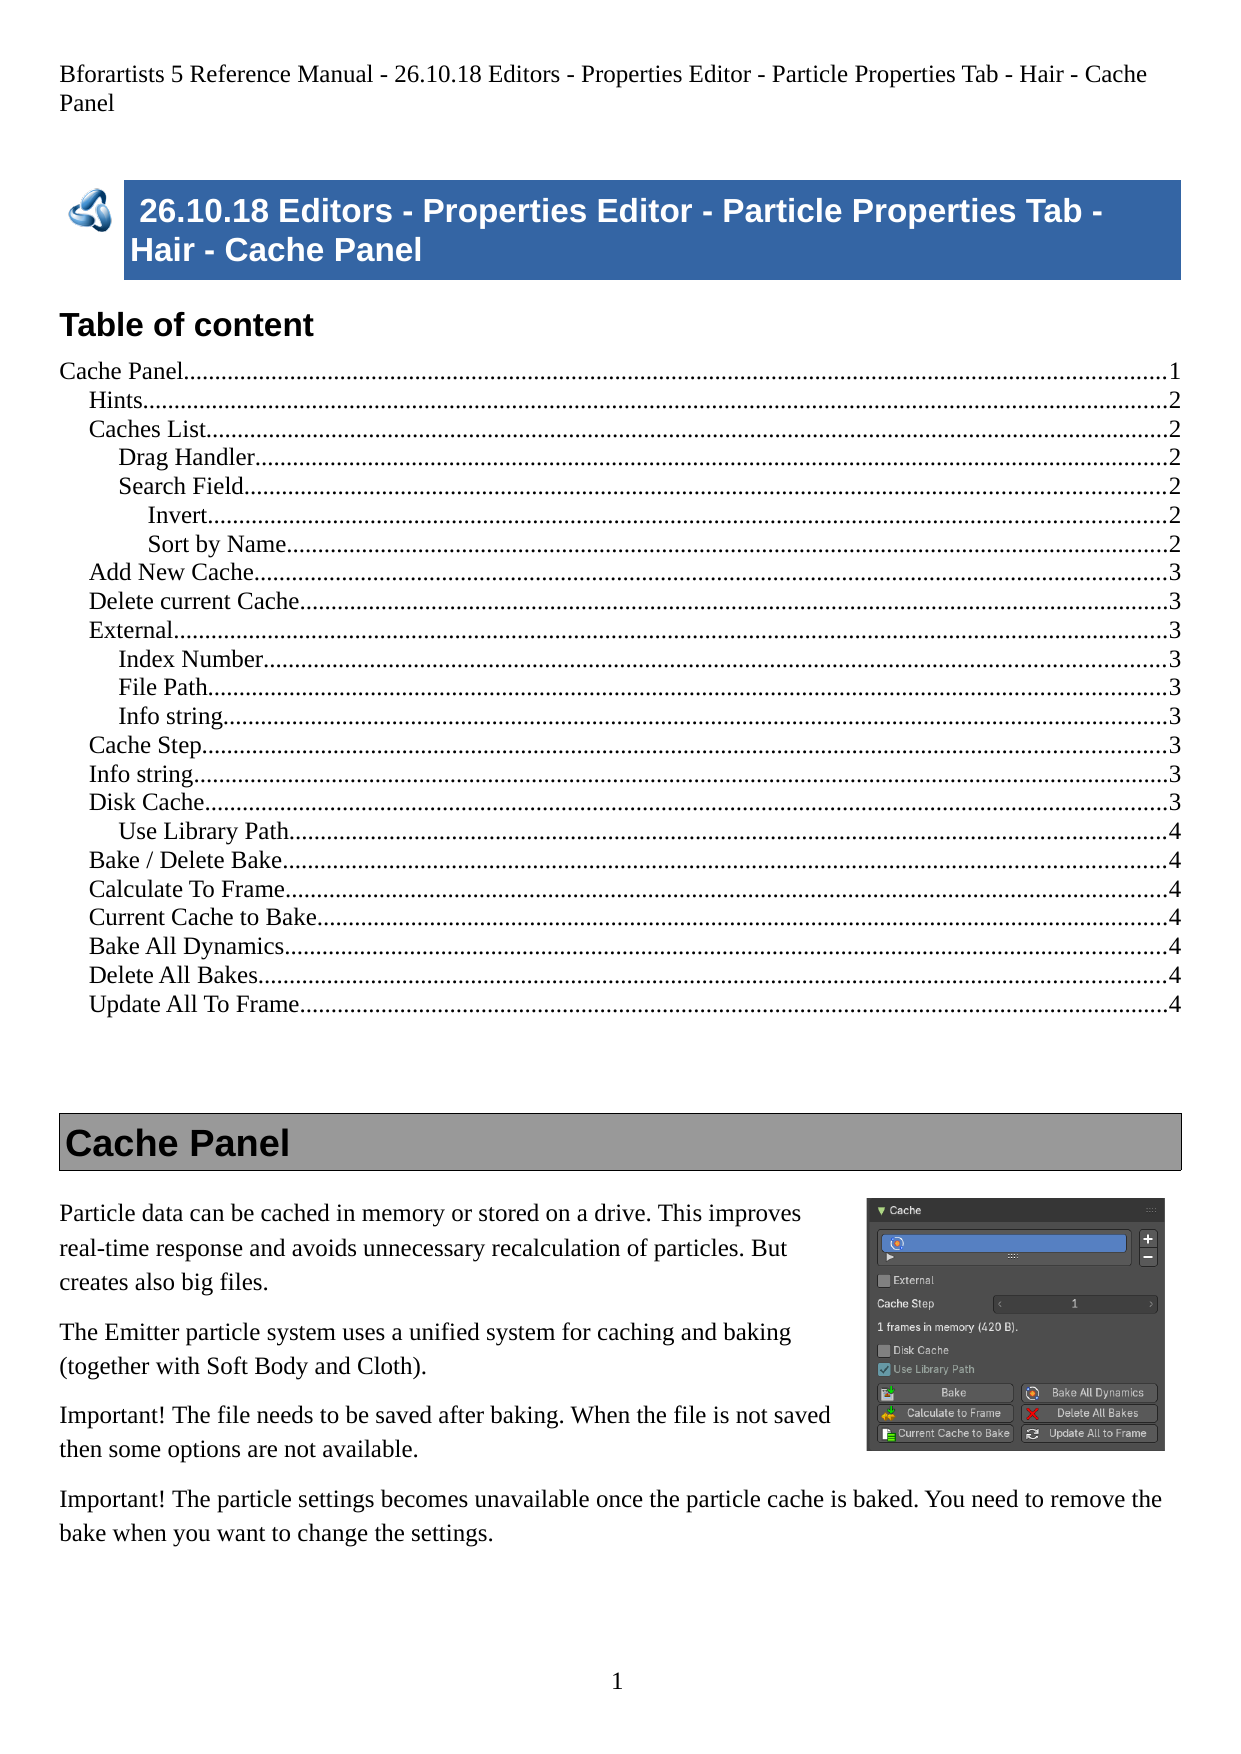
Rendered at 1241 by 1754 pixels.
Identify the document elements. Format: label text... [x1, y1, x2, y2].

text Delete All Bakes 4 [88, 960, 1181, 989]
text External 3 [88, 615, 1181, 644]
text Invert 2 [147, 500, 1181, 529]
text Bake All Dynamics 4 [88, 931, 1181, 960]
text Caches List 2 [88, 414, 1181, 442]
text Info string 3 [118, 701, 1181, 730]
table_header 26.10.18 Editors - Properties Editor - Particle Properties Tab - Hair - Cache Panel [124, 180, 1181, 280]
text Add New Cache 3 [88, 557, 1181, 586]
text Use Library Path 4 [118, 816, 1181, 845]
text Calculate To Frame 4 [88, 874, 1181, 902]
text Important! The file needs to be saved after baking. When the file is not saved then some options are not available. [59, 1400, 1181, 1463]
text Current Cache to Bake 4 [88, 902, 1181, 931]
text The Emitter particle system uses a unified system for caching and baking (together with Soft Body and Cloth). [59, 1317, 866, 1380]
text Disk Cache 3 [88, 787, 1181, 816]
text Delete current Cache 3 [88, 586, 1181, 615]
text Important! The particle settings becomes unavailable once the particle cache is baked. You need to remove the bake when you want to change the settings. [59, 1484, 1181, 1547]
text Bake / Delete Bake 4 [88, 845, 1181, 874]
text Update All To Frame 4 [88, 989, 1181, 1017]
table_header Cache Panel [60, 1114, 1181, 1170]
subtitle Table of content [59, 305, 1181, 344]
text Sort by Name 2 [147, 529, 1181, 557]
text Hints 2 [88, 385, 1181, 414]
text Cache Step 3 [88, 730, 1181, 759]
text File Path 3 [118, 672, 1181, 701]
text Index Number 3 [118, 644, 1181, 672]
table_header [59, 180, 124, 280]
text Info string 3 [88, 759, 1181, 787]
text Particle data can be cached in memory or stored on a drive. This improves real-time response and avoids unnecessary recalculation of particles. But creates also big files. [59, 1198, 866, 1296]
picture [65, 185, 114, 235]
picture [866, 1198, 1165, 1451]
text Search Field 2 [118, 471, 1181, 500]
text Drag Handler 2 [118, 442, 1181, 471]
text Cache Panel 1 [59, 356, 1181, 385]
